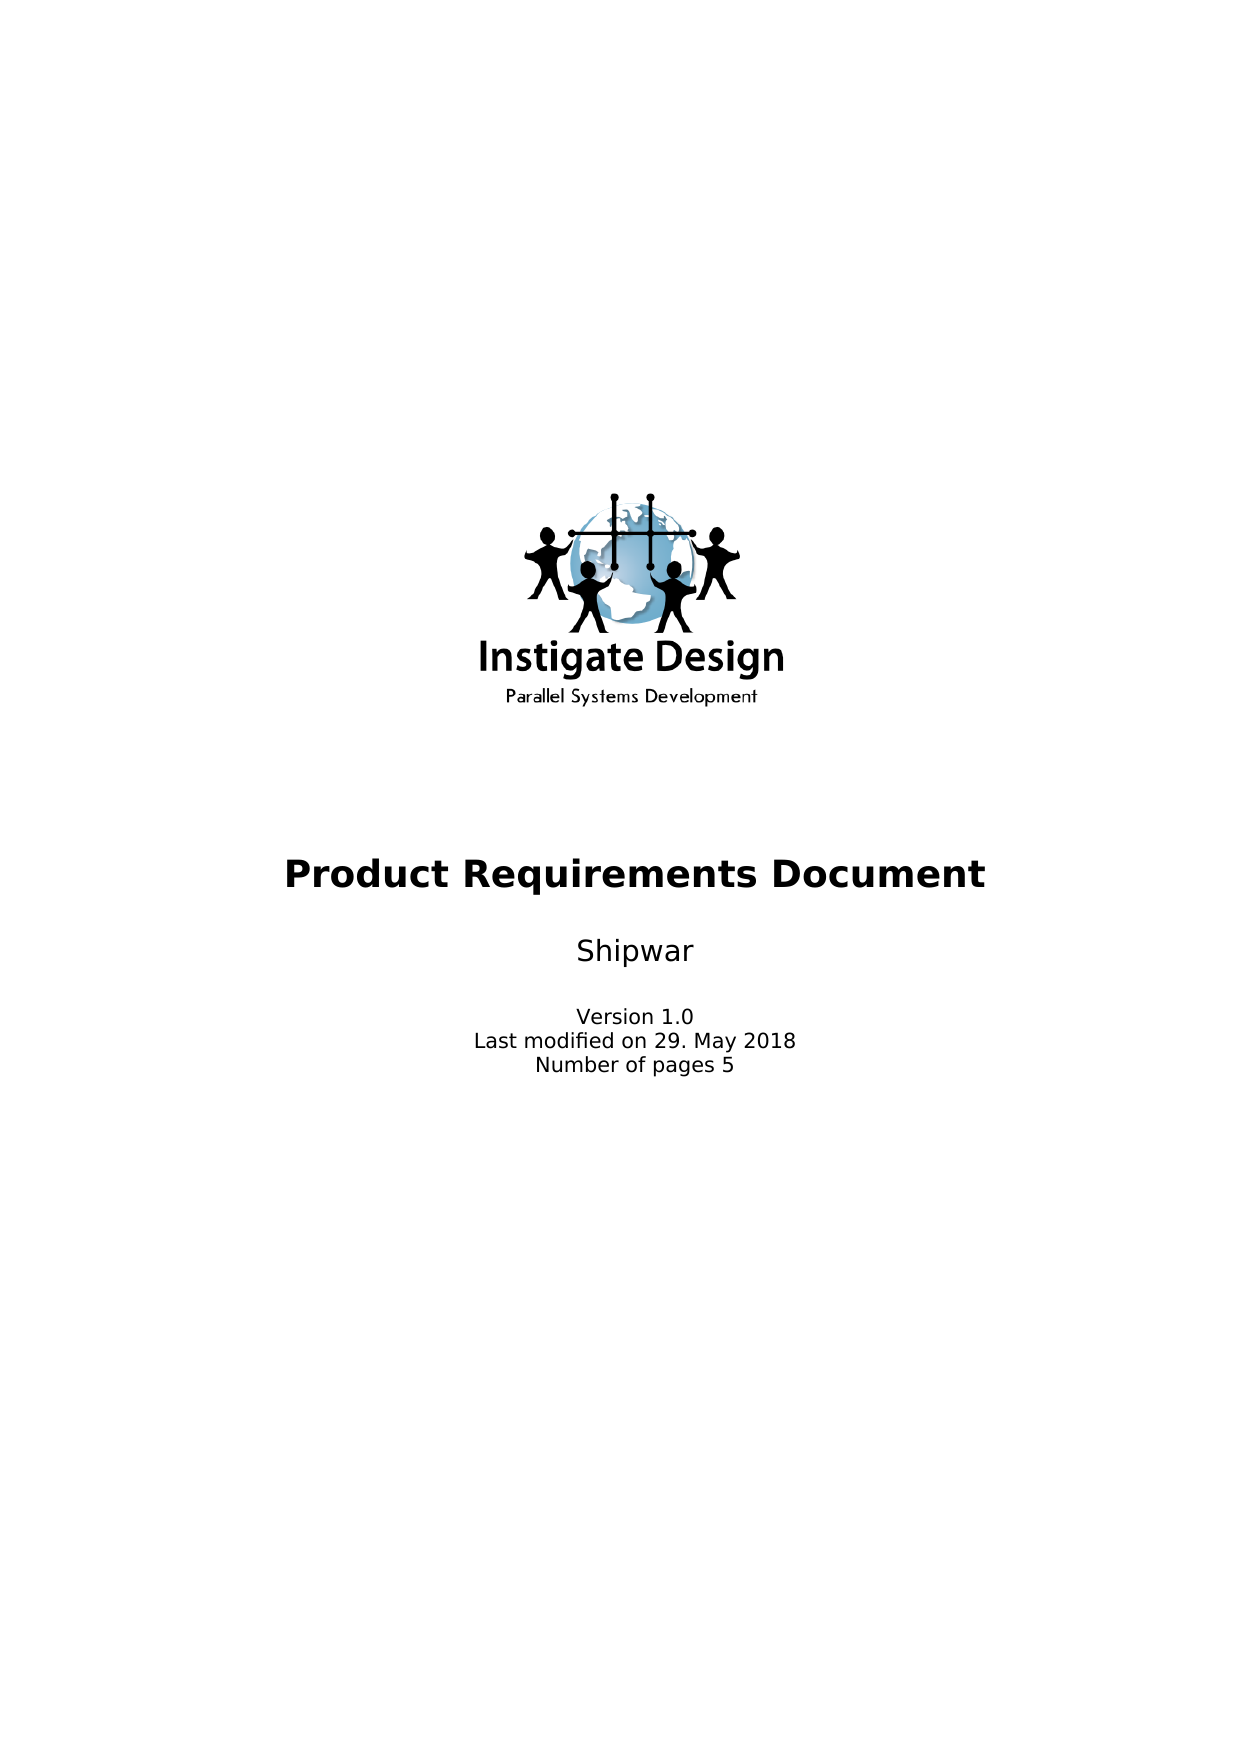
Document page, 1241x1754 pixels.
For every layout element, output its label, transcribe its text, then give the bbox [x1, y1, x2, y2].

text Number of pages 5 [148, 1053, 1122, 1078]
picture [465, 433, 805, 772]
title Product Requirements Document [148, 853, 1122, 897]
text Last modified on 29. May 2018 [148, 1029, 1122, 1053]
text Version 1.0 [148, 1005, 1122, 1029]
subtitle Shipwar [148, 934, 1122, 968]
